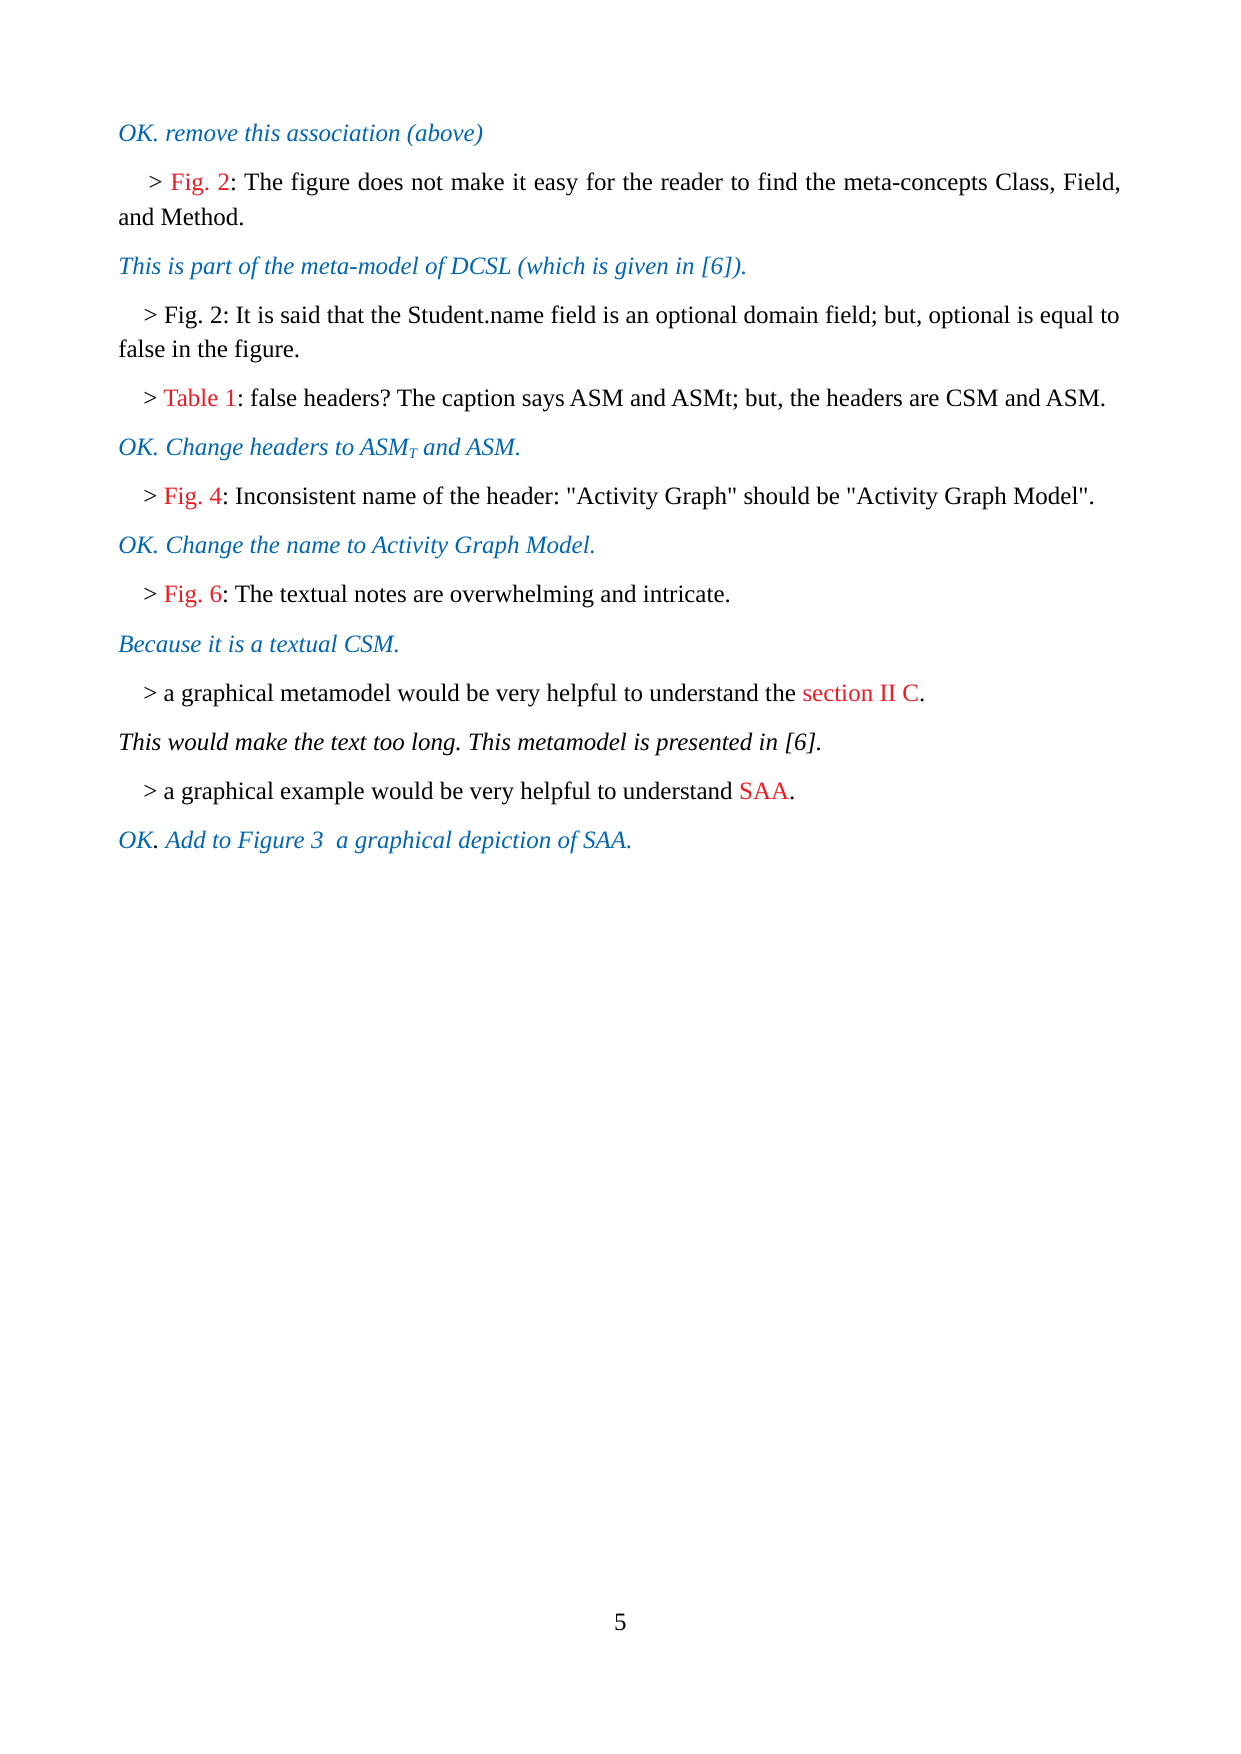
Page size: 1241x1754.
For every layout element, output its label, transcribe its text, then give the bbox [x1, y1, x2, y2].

text > a graphical example would be very helpful to understand SAA. [118, 776, 1122, 804]
text OK. remove this association (above) [118, 118, 1122, 147]
text > a graphical metamodel would be very helpful to understand the section II C. [118, 678, 1122, 706]
text OK. Add to Figure 3 a graphical depiction of SAA. [118, 825, 1122, 854]
text OK. Change headers to ASMT and ASM. [118, 432, 1122, 461]
text > Table 1: false headers? The caption says ASM and ASMt; but, the headers are CSM and ASM. [118, 383, 1122, 412]
text > Fig. 4: Inconsistent name of the header: "Activity Graph" should be "Activity Graph Model". [118, 481, 1122, 510]
text > Fig. 2: It is said that the Student.name field is an optional domain field; but, optional is equal to false in the figure. [118, 300, 1122, 363]
text > Fig. 6: The textual notes are overwhelming and intricate. [118, 579, 1122, 608]
text > Fig. 2: The figure does not make it easy for the reader to find the meta-concepts Class, Field, and Method. [118, 167, 1122, 230]
text OK. Change the name to Activity Graph Model. [118, 531, 1122, 559]
text Because it is a textual CSM. [118, 629, 1122, 657]
text This is part of the meta-model of DCSL (which is given in [6]). [118, 251, 1122, 279]
text This would make the text too long. This metamodel is presented in [6]. [118, 727, 1122, 756]
